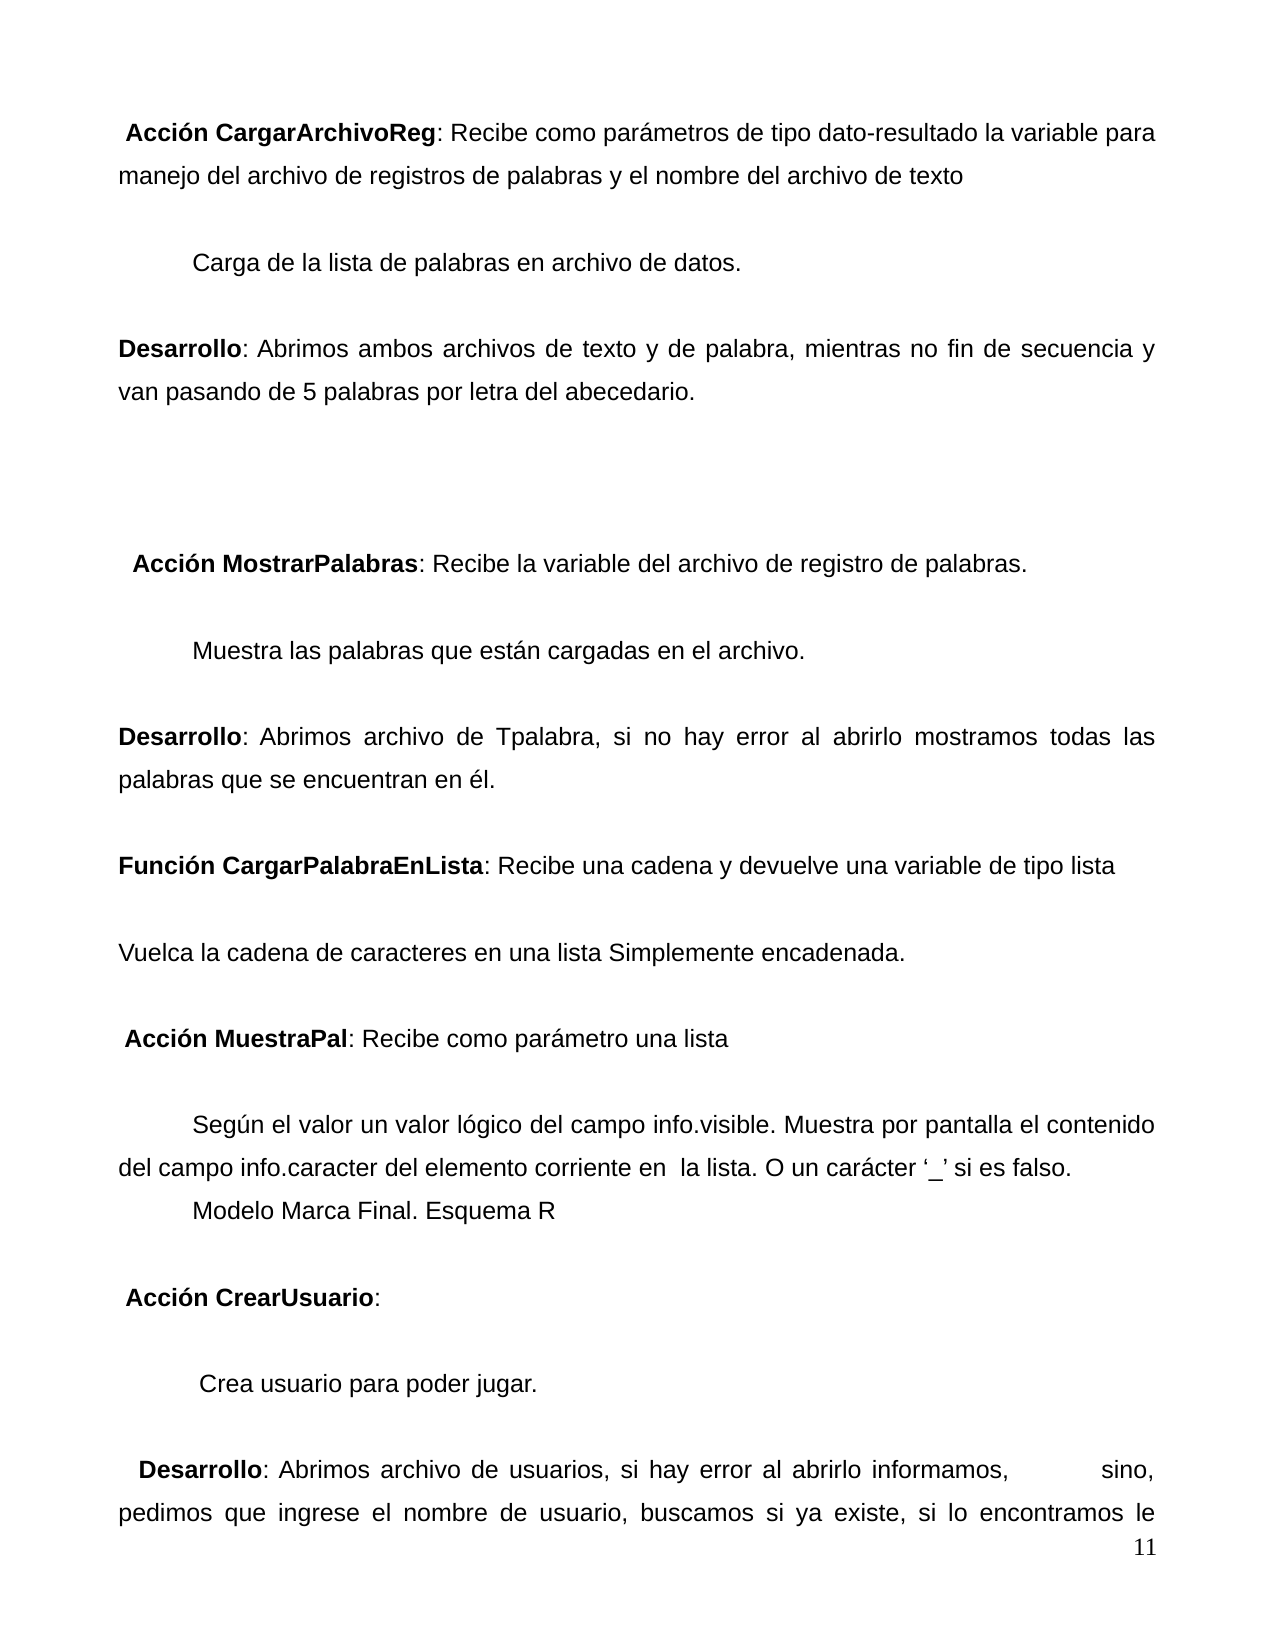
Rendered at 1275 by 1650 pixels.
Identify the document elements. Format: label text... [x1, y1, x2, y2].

text Crea usuario para poder jugar. [118, 1369, 1157, 1397]
text Carga de la lista de palabras en archivo de datos. [118, 247, 1157, 276]
text Acción CargarArchivoReg: Recibe como parámetros de tipo dato-resultado la variable para manejo del archivo de registros de palabras y el nombre del archivo de texto [118, 118, 1157, 190]
text Acción CrearUsuario: [118, 1282, 1157, 1311]
text Desarrollo: Abrimos archivo de usuarios, si hay error al abrirlo informamos, sino, pedimos que ingrese el nombre de usuario, buscamos si ya existe, si lo encontramos le [118, 1455, 1157, 1527]
text Acción MuestraPal: Recibe como parámetro una lista [118, 1024, 1157, 1052]
text Muestra las palabras que están cargadas en el archivo. [118, 636, 1157, 664]
text Según el valor un valor lógico del campo info.visible. Muestra por pantalla el contenido del campo info.caracter del elemento corriente en la lista. O un carácter ‘_’ si es falso. [118, 1110, 1157, 1182]
text Acción MostrarPalabras: Recibe la variable del archivo de registro de palabras. [118, 549, 1157, 578]
text Desarrollo: Abrimos archivo de Tpalabra, si no hay error al abrirlo mostramos todas las palabras que se encuentran en él. [118, 722, 1157, 794]
text Modelo Marca Final. Esquema R [118, 1196, 1157, 1225]
text Desarrollo: Abrimos ambos archivos de texto y de palabra, mientras no fin de secuencia y van pasando de 5 palabras por letra del abecedario. [118, 334, 1157, 406]
text Función CargarPalabraEnLista: Recibe una cadena y devuelve una variable de tipo lista [118, 851, 1157, 880]
text Vuelca la cadena de caracteres en una lista Simplemente encadenada. [118, 937, 1157, 966]
